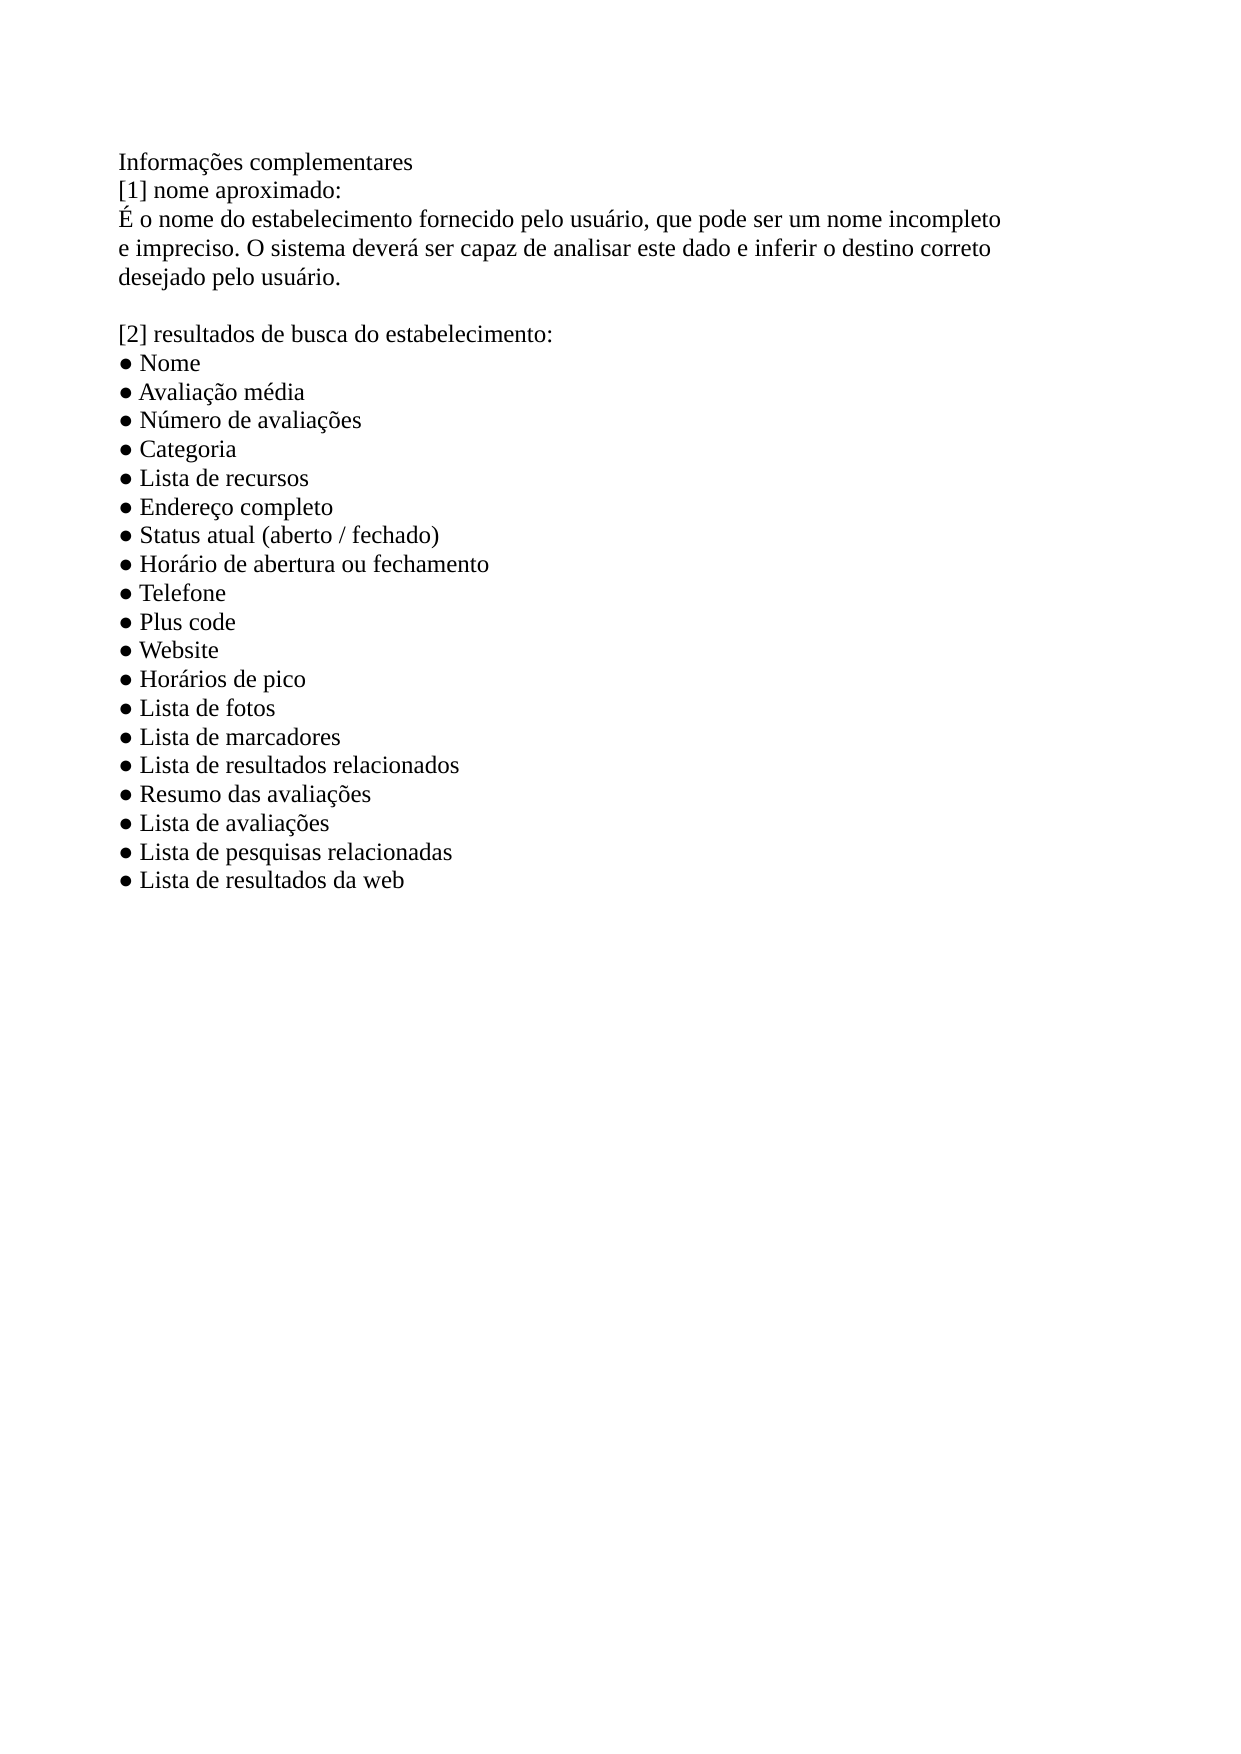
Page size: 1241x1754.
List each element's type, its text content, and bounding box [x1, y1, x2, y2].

table_header Informações complementares [118, 147, 1122, 176]
table_cell [1] nome aproximado: É o nome do estabelecimento fornecido pelo usuário, que pode ser um nome incompleto e impreciso. O sistema deverá ser capaz de analisar este dado e inferir o destino correto desejado pelo usuário. [2] resultados de busca do estabelecimento: ● Nome ● Avaliação média ● Número de avaliações ● Categoria ● Lista de recursos ● Endereço completo ● Status atual (aberto / fechado) ● Horário de abertura ou fechamento ● Telefone ● Plus code ● Website ● Horários de pico ● Lista de fotos ● Lista de marcadores ● Lista de resultados relacionados ● Resumo das avaliações ● Lista de avaliações ● Lista de pesquisas relacionadas ● Lista de resultados da web [118, 176, 1122, 894]
